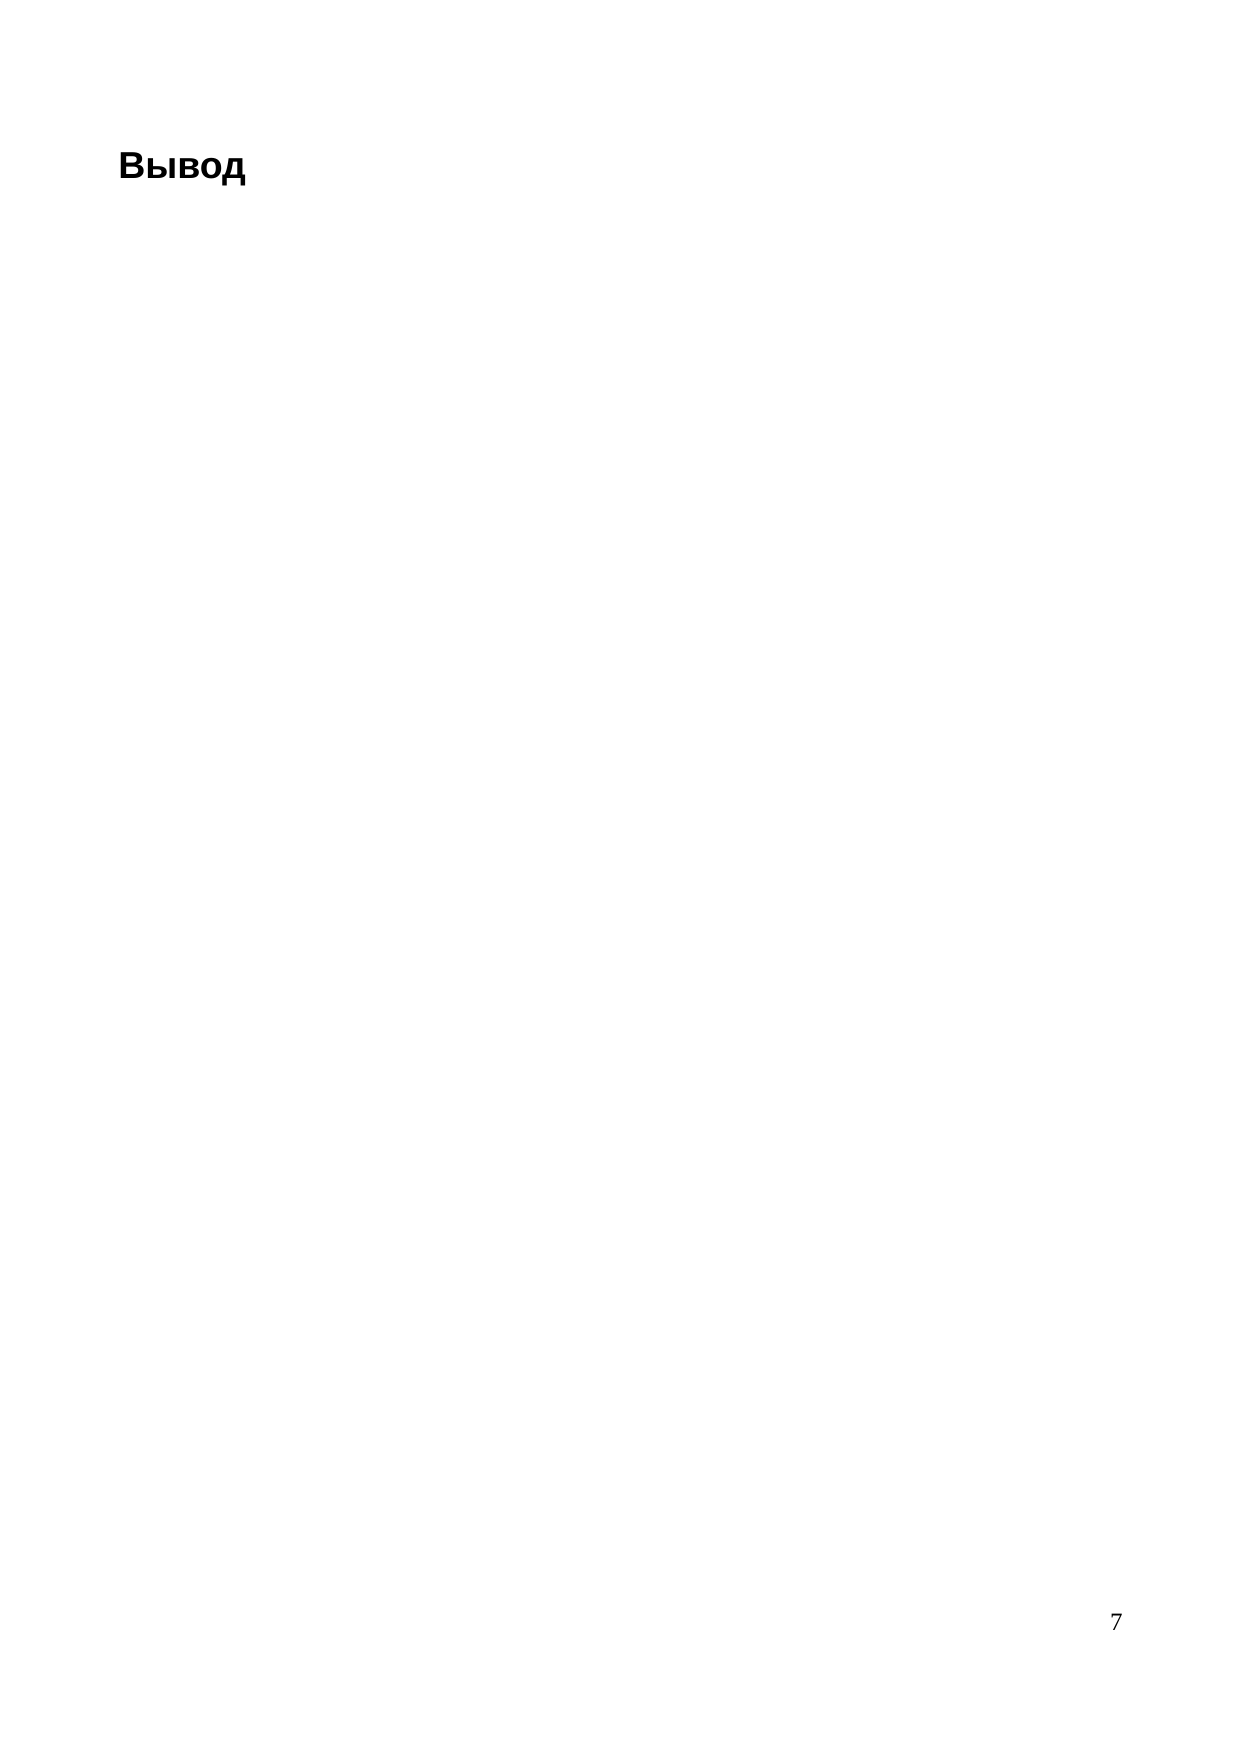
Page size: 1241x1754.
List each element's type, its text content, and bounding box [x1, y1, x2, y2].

subtitle Вывод [118, 143, 1122, 186]
